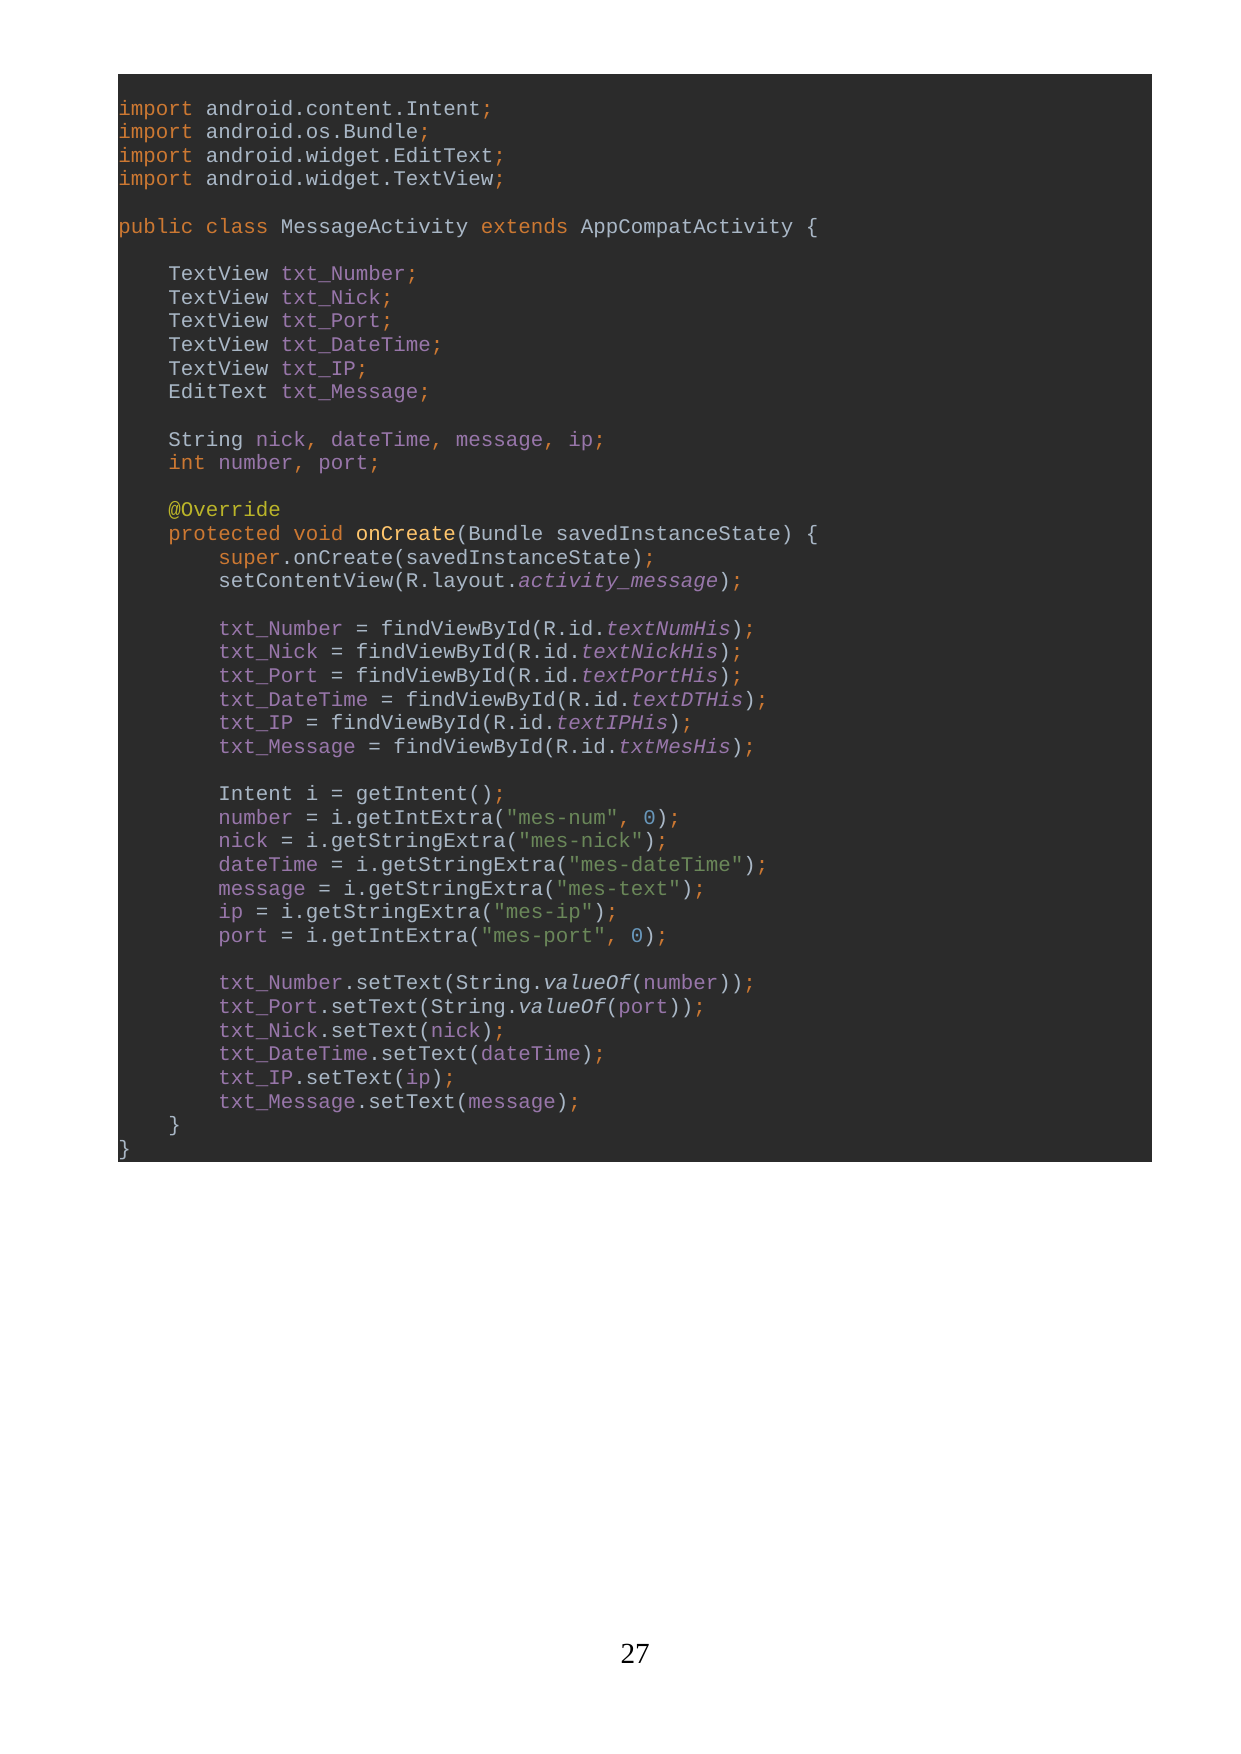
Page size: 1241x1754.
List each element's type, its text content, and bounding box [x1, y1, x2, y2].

text import android.content.Intent; import android.os.Bundle; import android.widget.EditText; import android.widget.TextView; public class MessageActivity extends AppCompatActivity { TextView txt_Number; TextView txt_Nick; TextView txt_Port; TextView txt_DateTime; TextView txt_IP; EditText txt_Message; String nick, dateTime, message, ip; int number, port; @Override protected void onCreate(Bundle savedInstanceState) { super.onCreate(savedInstanceState); setContentView(R.layout.activity_message); txt_Number = findViewById(R.id.textNumHis); txt_Nick = findViewById(R.id.textNickHis); txt_Port = findViewById(R.id.textPortHis); txt_DateTime = findViewById(R.id.textDTHis); txt_IP = findViewById(R.id.textIPHis); txt_Message = findViewById(R.id.txtMesHis); Intent i = getIntent(); number = i.getIntExtra("mes-num", 0); nick = i.getStringExtra("mes-nick"); dateTime = i.getStringExtra("mes-dateTime"); message = i.getStringExtra("mes-text"); ip = i.getStringExtra("mes-ip"); port = i.getIntExtra("mes-port", 0); txt_Number.setText(String.valueOf(number)); txt_Port.setText(String.valueOf(port)); txt_Nick.setText(nick); txt_DateTime.setText(dateTime); txt_IP.setText(ip); txt_Message.setText(message); } } [118, 74, 1152, 1162]
